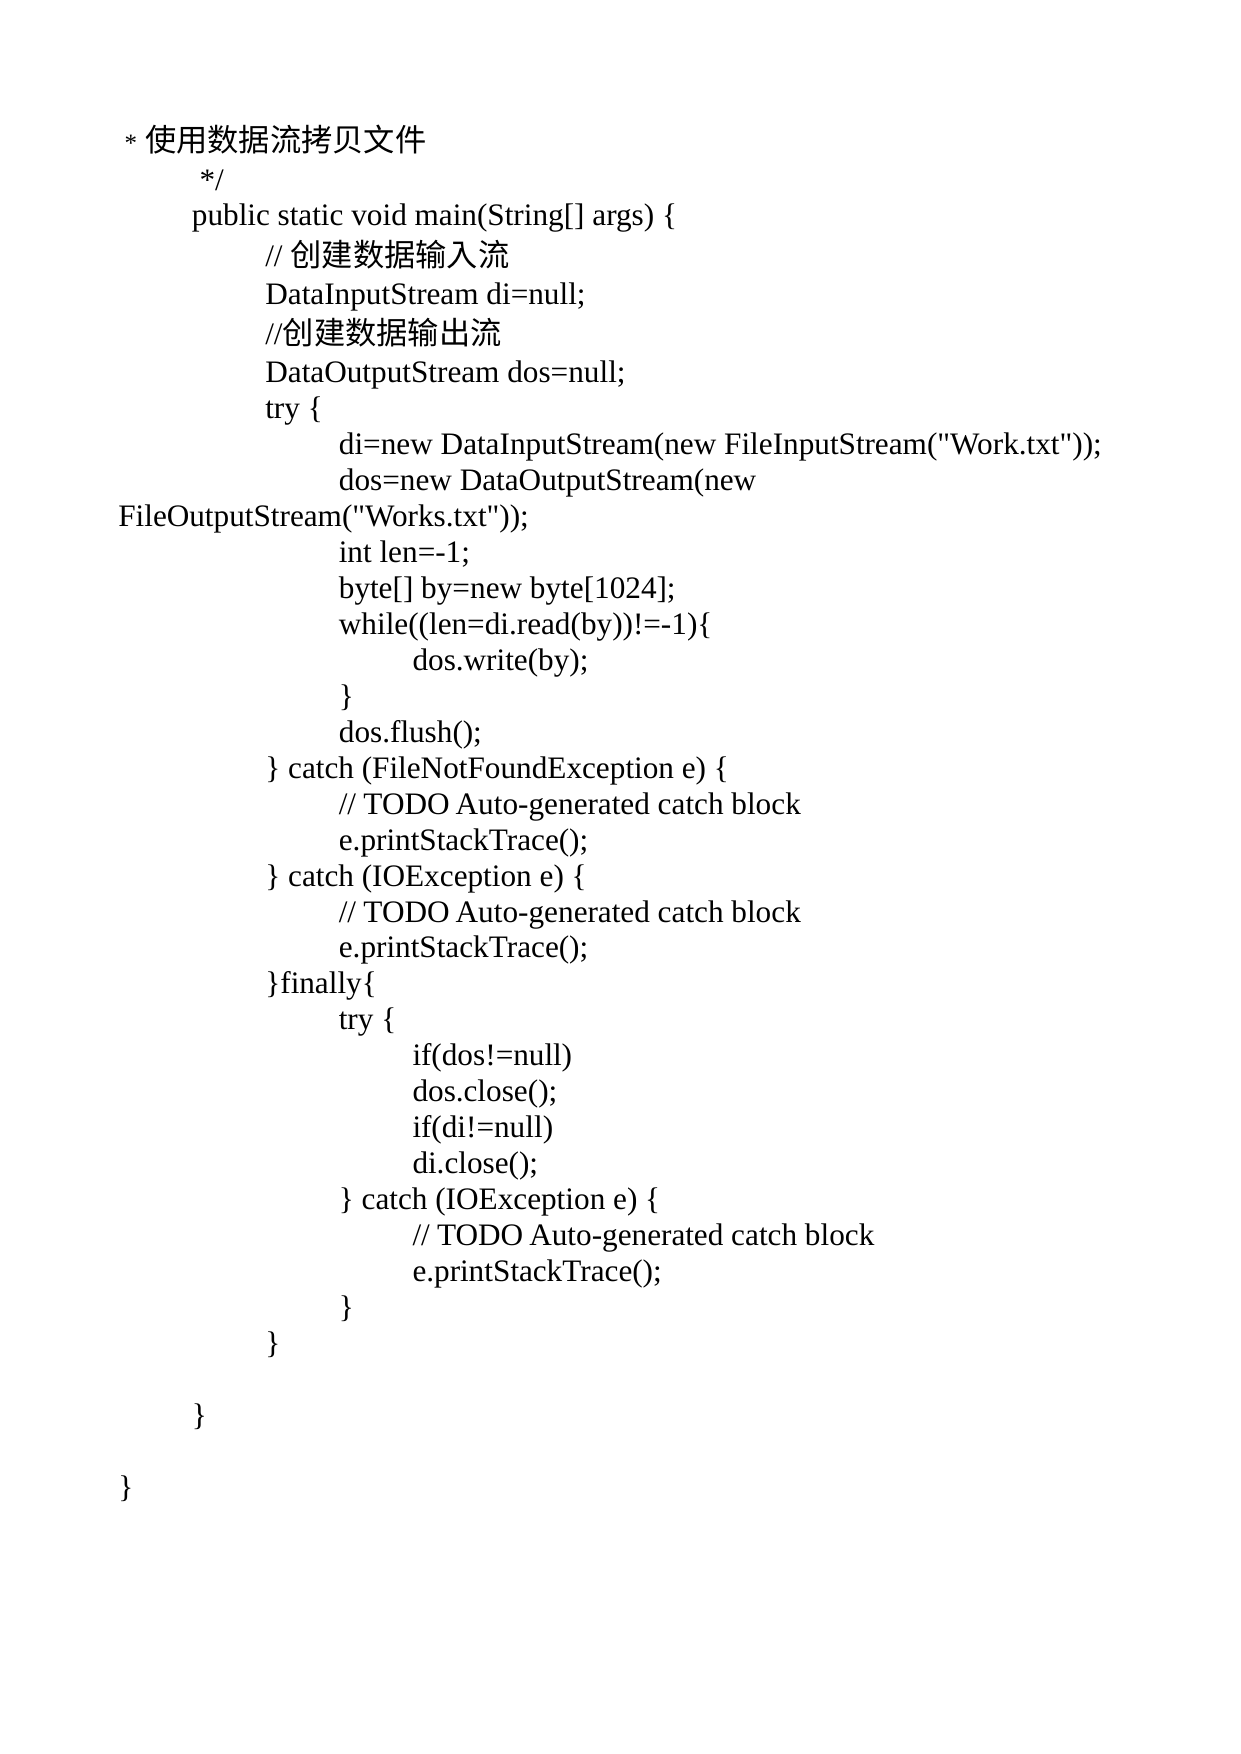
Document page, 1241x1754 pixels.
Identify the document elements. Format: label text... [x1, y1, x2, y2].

text dos=new DataOutputStream(new FileOutputStream("Works.txt")); [118, 462, 1122, 533]
text } [118, 1288, 1122, 1324]
text di=new DataInputStream(new FileInputStream("Work.txt")); [118, 426, 1122, 462]
text //创建数据输出流 [118, 311, 1122, 354]
text } [118, 1468, 1122, 1504]
text // TODO Auto-generated catch block [118, 893, 1122, 929]
text try { [118, 1001, 1122, 1037]
text } catch (IOException e) { [118, 1180, 1122, 1216]
text } catch (FileNotFoundException e) { [118, 749, 1122, 785]
text }finally{ [118, 965, 1122, 1001]
text if(di!=null) [118, 1108, 1122, 1144]
text } catch (IOException e) { [118, 857, 1122, 893]
text e.printStackTrace(); [118, 929, 1122, 965]
text dos.flush(); [118, 713, 1122, 749]
text } [118, 1396, 1122, 1432]
text dos.close(); [118, 1072, 1122, 1108]
text // 创建数据输入流 [118, 233, 1122, 275]
text di.close(); [118, 1144, 1122, 1180]
text e.printStackTrace(); [118, 821, 1122, 857]
text DataOutputStream dos=null; [118, 354, 1122, 390]
text int len=-1; [118, 533, 1122, 569]
text e.printStackTrace(); [118, 1252, 1122, 1288]
text if(dos!=null) [118, 1037, 1122, 1072]
text */ [118, 161, 1122, 197]
text byte[] by=new byte[1024]; [118, 569, 1122, 605]
text } [118, 1324, 1122, 1360]
text * 使用数据流拷贝文件 [118, 118, 1122, 161]
text // TODO Auto-generated catch block [118, 785, 1122, 821]
text public static void main(String[] args) { [118, 197, 1122, 233]
text try { [118, 390, 1122, 426]
text DataInputStream di=null; [118, 275, 1122, 311]
text } [118, 677, 1122, 713]
text // TODO Auto-generated catch block [118, 1216, 1122, 1252]
text while((len=di.read(by))!=-1){ [118, 605, 1122, 641]
text dos.write(by); [118, 641, 1122, 677]
